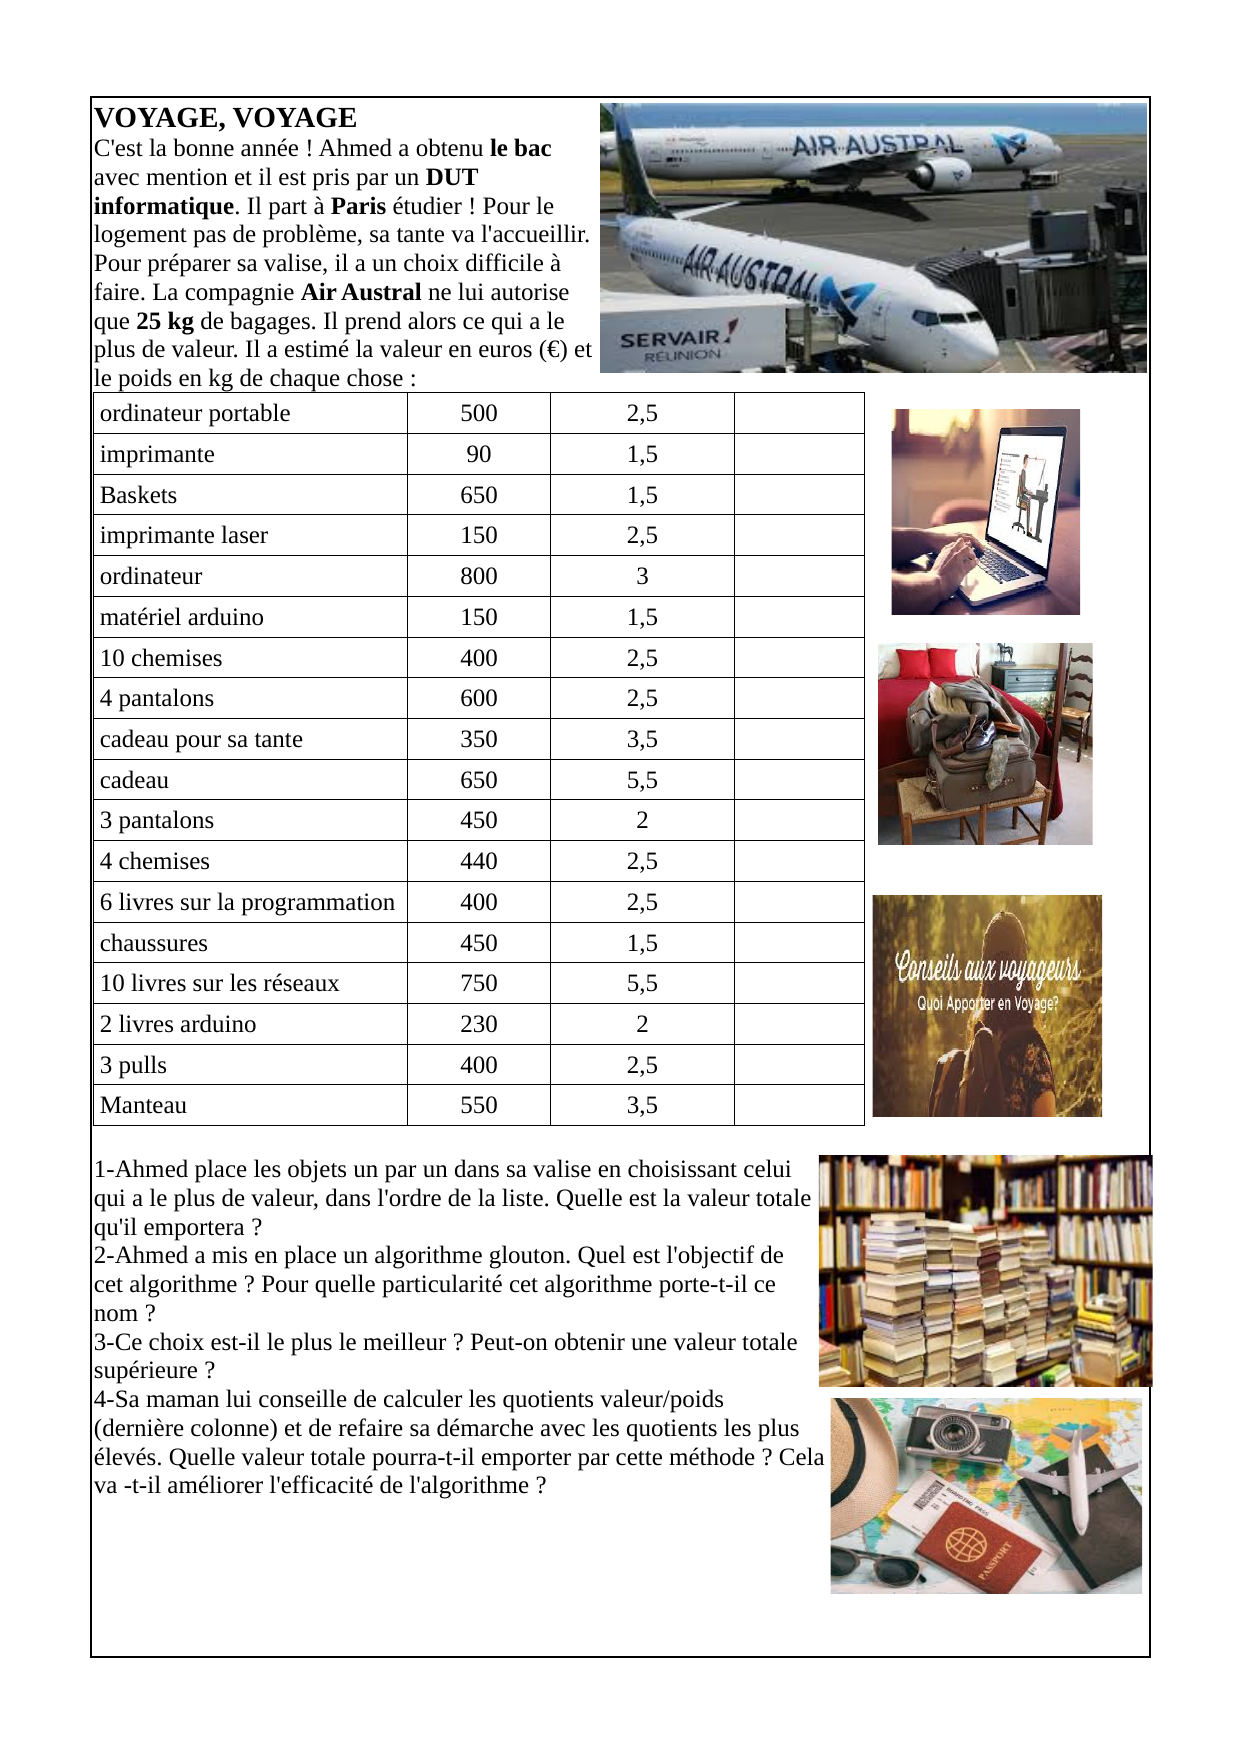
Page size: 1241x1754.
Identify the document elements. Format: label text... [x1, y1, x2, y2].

table_cell 2 [551, 1004, 734, 1044]
table_cell 4 chemises [94, 841, 407, 881]
table_cell 3,5 [551, 719, 734, 758]
text 4-Sa maman lui conseille de calculer les quotients valeur/poids (dernière colonne) et de refaire sa démarche avec les quotients les plus élevés. Quelle valeur totale pourra-t-il emporter par cette méthode ? Cela va -t-il améliorer l'efficacité de l'algorithme ? [94, 1384, 1146, 1499]
text 3-Ce choix est-il le plus le meilleur ? Peut-on obtenir une valeur totale supérieure ? [94, 1327, 818, 1384]
table_cell chaussures [94, 923, 407, 962]
table_header [735, 393, 864, 433]
table_header 2,5 [551, 393, 734, 433]
table_cell [735, 678, 864, 718]
table_cell 4 pantalons [94, 678, 407, 718]
table_cell [735, 841, 864, 881]
table_cell 6 livres sur la programmation [94, 882, 407, 921]
table_cell [735, 760, 864, 799]
table_cell imprimante [94, 434, 407, 473]
table_cell 2 livres arduino [94, 1004, 407, 1044]
table_cell [735, 597, 864, 636]
table_cell 400 [408, 1045, 550, 1084]
table_cell [735, 963, 864, 1003]
table_cell 2,5 [551, 841, 734, 881]
table_cell cadeau pour sa tante [94, 719, 407, 758]
table_cell 650 [408, 760, 550, 799]
table_cell 1,5 [551, 434, 734, 473]
table_cell 3,5 [551, 1085, 734, 1125]
text 2-Ahmed a mis en place un algorithme glouton. Quel est l'objectif de cet algorithme ? Pour quelle particularité cet algorithme porte-t-il ce nom ? [94, 1241, 818, 1327]
table_cell 3 [551, 556, 734, 596]
table_cell 5,5 [551, 760, 734, 799]
table_header 500 [408, 393, 550, 433]
table_cell ordinateur [94, 556, 407, 596]
text 1-Ahmed place les objets un par un dans sa valise en choisissant celui qui a le plus de valeur, dans l'ordre de la liste. Quelle est la valeur totale qu'il emportera ? [94, 1154, 1146, 1241]
table_cell [735, 1045, 864, 1084]
table_cell 2,5 [551, 638, 734, 677]
table_cell 1,5 [551, 597, 734, 636]
table_cell 1,5 [551, 475, 734, 514]
table_cell 800 [408, 556, 550, 596]
table_cell 3 pantalons [94, 800, 407, 840]
table_cell Baskets [94, 475, 407, 514]
table_cell 450 [408, 800, 550, 840]
text VOYAGE, VOYAGE [94, 100, 1146, 133]
table_cell 3 pulls [94, 1045, 407, 1084]
table_cell Manteau [94, 1085, 407, 1125]
table_cell 2,5 [551, 882, 734, 921]
table_cell cadeau [94, 760, 407, 799]
table_cell [735, 882, 864, 921]
table_cell 350 [408, 719, 550, 758]
table_cell [735, 434, 864, 473]
table_cell [735, 638, 864, 677]
table_cell 230 [408, 1004, 550, 1044]
table_cell 10 livres sur les réseaux [94, 963, 407, 1003]
table_cell [735, 923, 864, 962]
table_cell [735, 515, 864, 555]
table_cell [735, 556, 864, 596]
table_cell [735, 719, 864, 758]
table_cell 600 [408, 678, 550, 718]
table_cell [735, 1004, 864, 1044]
table_cell 150 [408, 515, 550, 555]
table_cell 2,5 [551, 515, 734, 555]
table_cell imprimante laser [94, 515, 407, 555]
table_cell 750 [408, 963, 550, 1003]
table_cell 440 [408, 841, 550, 881]
table_cell [735, 800, 864, 840]
table_cell 400 [408, 638, 550, 677]
table_cell 10 chemises [94, 638, 407, 677]
table_cell 150 [408, 597, 550, 636]
table_cell matériel arduino [94, 597, 407, 636]
text C'est la bonne année ! Ahmed a obtenu le bac avec mention et il est pris par un DUT informatique. Il part à Paris étudier ! Pour le logement pas de problème, sa tante va l'accueillir. Pour préparer sa valise, il a un choix difficile à faire. La compagnie Air Austral ne lui autorise que 25 kg de bagages. Il prend alors ce qui a le plus de valeur. Il a estimé la valeur en euros (€) et le poids en kg de chaque chose : [94, 133, 1146, 392]
table_cell 550 [408, 1085, 550, 1125]
table_cell 1,5 [551, 923, 734, 962]
table_cell 5,5 [551, 963, 734, 1003]
table_header ordinateur portable [94, 393, 407, 433]
table_cell [735, 475, 864, 514]
table_cell 650 [408, 475, 550, 514]
table_cell 2,5 [551, 678, 734, 718]
table_cell 2,5 [551, 1045, 734, 1084]
table_cell 90 [408, 434, 550, 473]
table_cell 400 [408, 882, 550, 921]
table_cell 450 [408, 923, 550, 962]
table_cell [735, 1085, 864, 1125]
table_cell 2 [551, 800, 734, 840]
